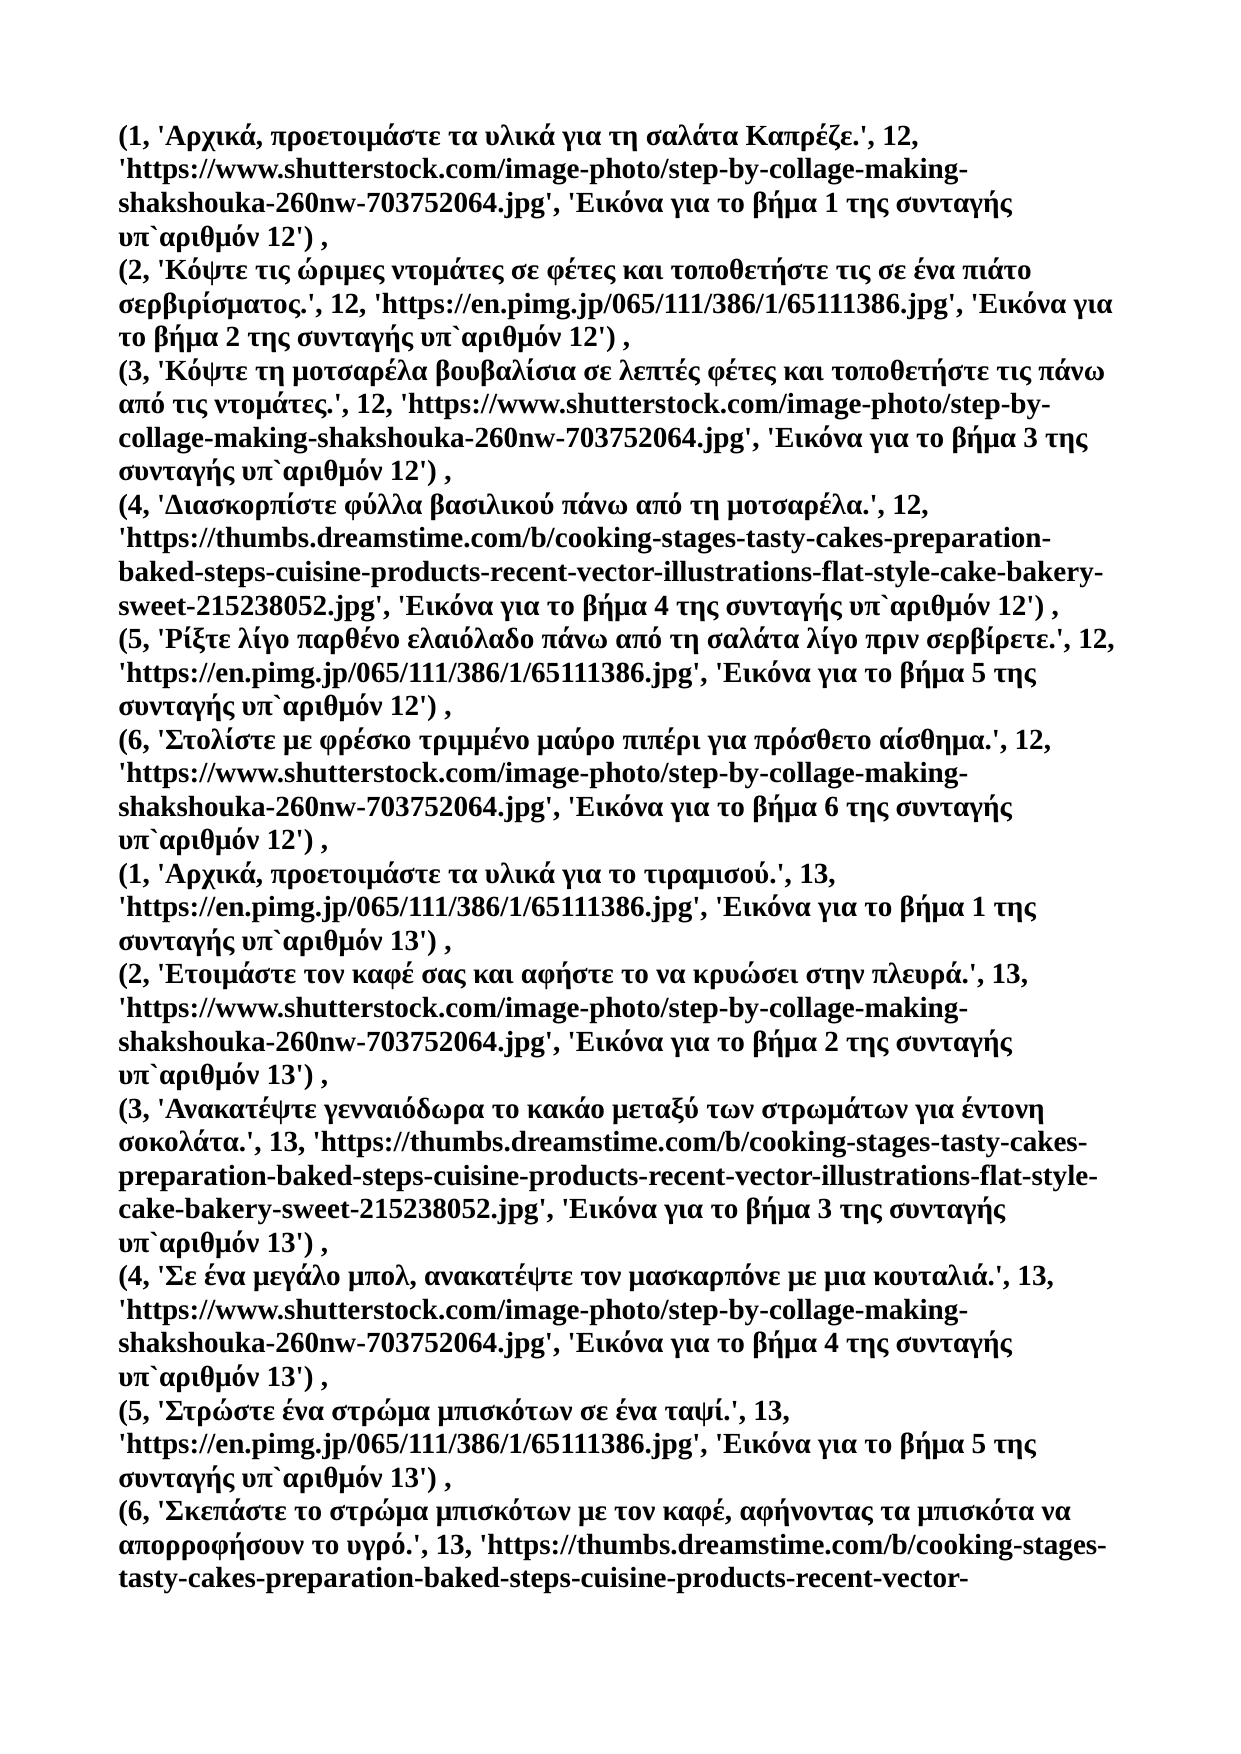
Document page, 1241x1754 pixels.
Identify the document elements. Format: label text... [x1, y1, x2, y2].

text (4, 'Σε ένα μεγάλο μπολ, ανακατέψτε τον μασκαρπόνε με μια κουταλιά.', 13, 'https://www.shutterstock.com/image-photo/step-by-collage-making-shakshouka-260nw-703752064.jpg', 'Εικόνα για το βήμα 4 της συνταγής υπ`αριθμόν 13') , [118, 1258, 1122, 1393]
text (6, 'Σκεπάστε το στρώμα μπισκότων με τον καφέ, αφήνοντας τα μπισκότα να απορροφήσουν το υγρό.', 13, 'https://thumbs.dreamstime.com/b/cooking-stages-tasty-cakes-preparation-baked-steps-cuisine-products-recent-vector- [118, 1493, 1122, 1594]
text (3, 'Ανακατέψτε γενναιόδωρα το κακάο μεταξύ των στρωμάτων για έντονη σοκολάτα.', 13, 'https://thumbs.dreamstime.com/b/cooking-stages-tasty-cakes-preparation-baked-steps-cuisine-products-recent-vector-illustrations-flat-style-cake-bakery-sweet-215238052.jpg', 'Εικόνα για το βήμα 3 της συνταγής υπ`αριθμόν 13') , [118, 1091, 1122, 1258]
text (1, 'Αρχικά, προετοιμάστε τα υλικά για τη σαλάτα Καπρέζε.', 12, 'https://www.shutterstock.com/image-photo/step-by-collage-making-shakshouka-260nw-703752064.jpg', 'Εικόνα για το βήμα 1 της συνταγής υπ`αριθμόν 12') , [118, 118, 1122, 252]
text (5, 'Στρώστε ένα στρώμα μπισκότων σε ένα ταψί.', 13, 'https://en.pimg.jp/065/111/386/1/65111386.jpg', 'Εικόνα για το βήμα 5 της συνταγής υπ`αριθμόν 13') , [118, 1393, 1122, 1493]
text (1, 'Αρχικά, προετοιμάστε τα υλικά για το τιραμισού.', 13, 'https://en.pimg.jp/065/111/386/1/65111386.jpg', 'Εικόνα για το βήμα 1 της συνταγής υπ`αριθμόν 13') , [118, 856, 1122, 957]
text (3, 'Κόψτε τη μοτσαρέλα βουβαλίσια σε λεπτές φέτες και τοποθετήστε τις πάνω από τις ντομάτες.', 12, 'https://www.shutterstock.com/image-photo/step-by-collage-making-shakshouka-260nw-703752064.jpg', 'Εικόνα για το βήμα 3 της συνταγής υπ`αριθμόν 12') , [118, 353, 1122, 487]
text (5, 'Ρίξτε λίγο παρθένο ελαιόλαδο πάνω από τη σαλάτα λίγο πριν σερβίρετε.', 12, 'https://en.pimg.jp/065/111/386/1/65111386.jpg', 'Εικόνα για το βήμα 5 της συνταγής υπ`αριθμόν 12') , [118, 621, 1122, 722]
text (4, 'Διασκορπίστε φύλλα βασιλικού πάνω από τη μοτσαρέλα.', 12, 'https://thumbs.dreamstime.com/b/cooking-stages-tasty-cakes-preparation-baked-steps-cuisine-products-recent-vector-illustrations-flat-style-cake-bakery-sweet-215238052.jpg', 'Εικόνα για το βήμα 4 της συνταγής υπ`αριθμόν 12') , [118, 487, 1122, 621]
text (2, 'Κόψτε τις ώριμες ντομάτες σε φέτες και τοποθετήστε τις σε ένα πιάτο σερβιρίσματος.', 12, 'https://en.pimg.jp/065/111/386/1/65111386.jpg', 'Εικόνα για το βήμα 2 της συνταγής υπ`αριθμόν 12') , [118, 252, 1122, 353]
text (6, 'Στολίστε με φρέσκο τριμμένο μαύρο πιπέρι για πρόσθετο αίσθημα.', 12, 'https://www.shutterstock.com/image-photo/step-by-collage-making-shakshouka-260nw-703752064.jpg', 'Εικόνα για το βήμα 6 της συνταγής υπ`αριθμόν 12') , [118, 722, 1122, 856]
text (2, 'Ετοιμάστε τον καφέ σας και αφήστε το να κρυώσει στην πλευρά.', 13, 'https://www.shutterstock.com/image-photo/step-by-collage-making-shakshouka-260nw-703752064.jpg', 'Εικόνα για το βήμα 2 της συνταγής υπ`αριθμόν 13') , [118, 957, 1122, 1091]
